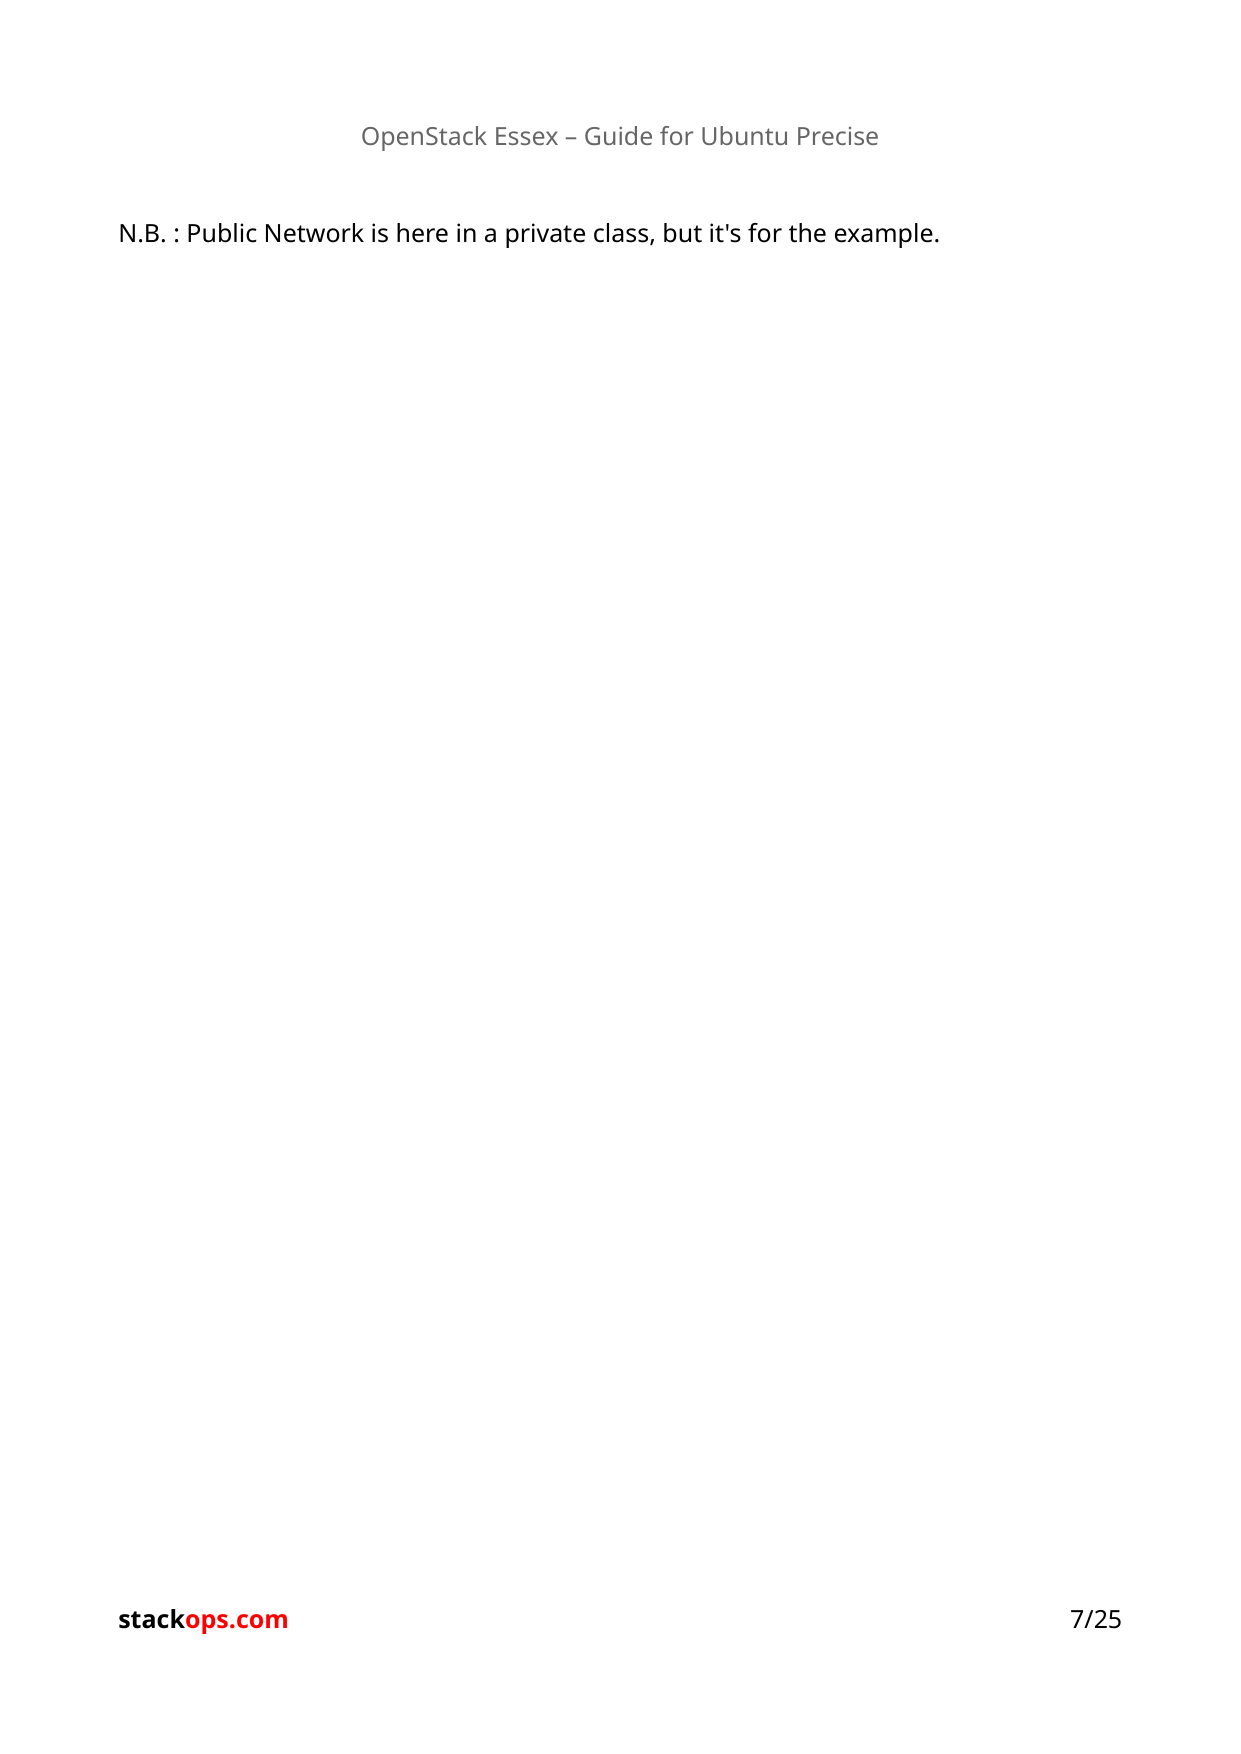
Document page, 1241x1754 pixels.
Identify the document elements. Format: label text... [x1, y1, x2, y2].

text N.B. : Public Network is here in a private class, but it's for the example. [118, 216, 1122, 250]
